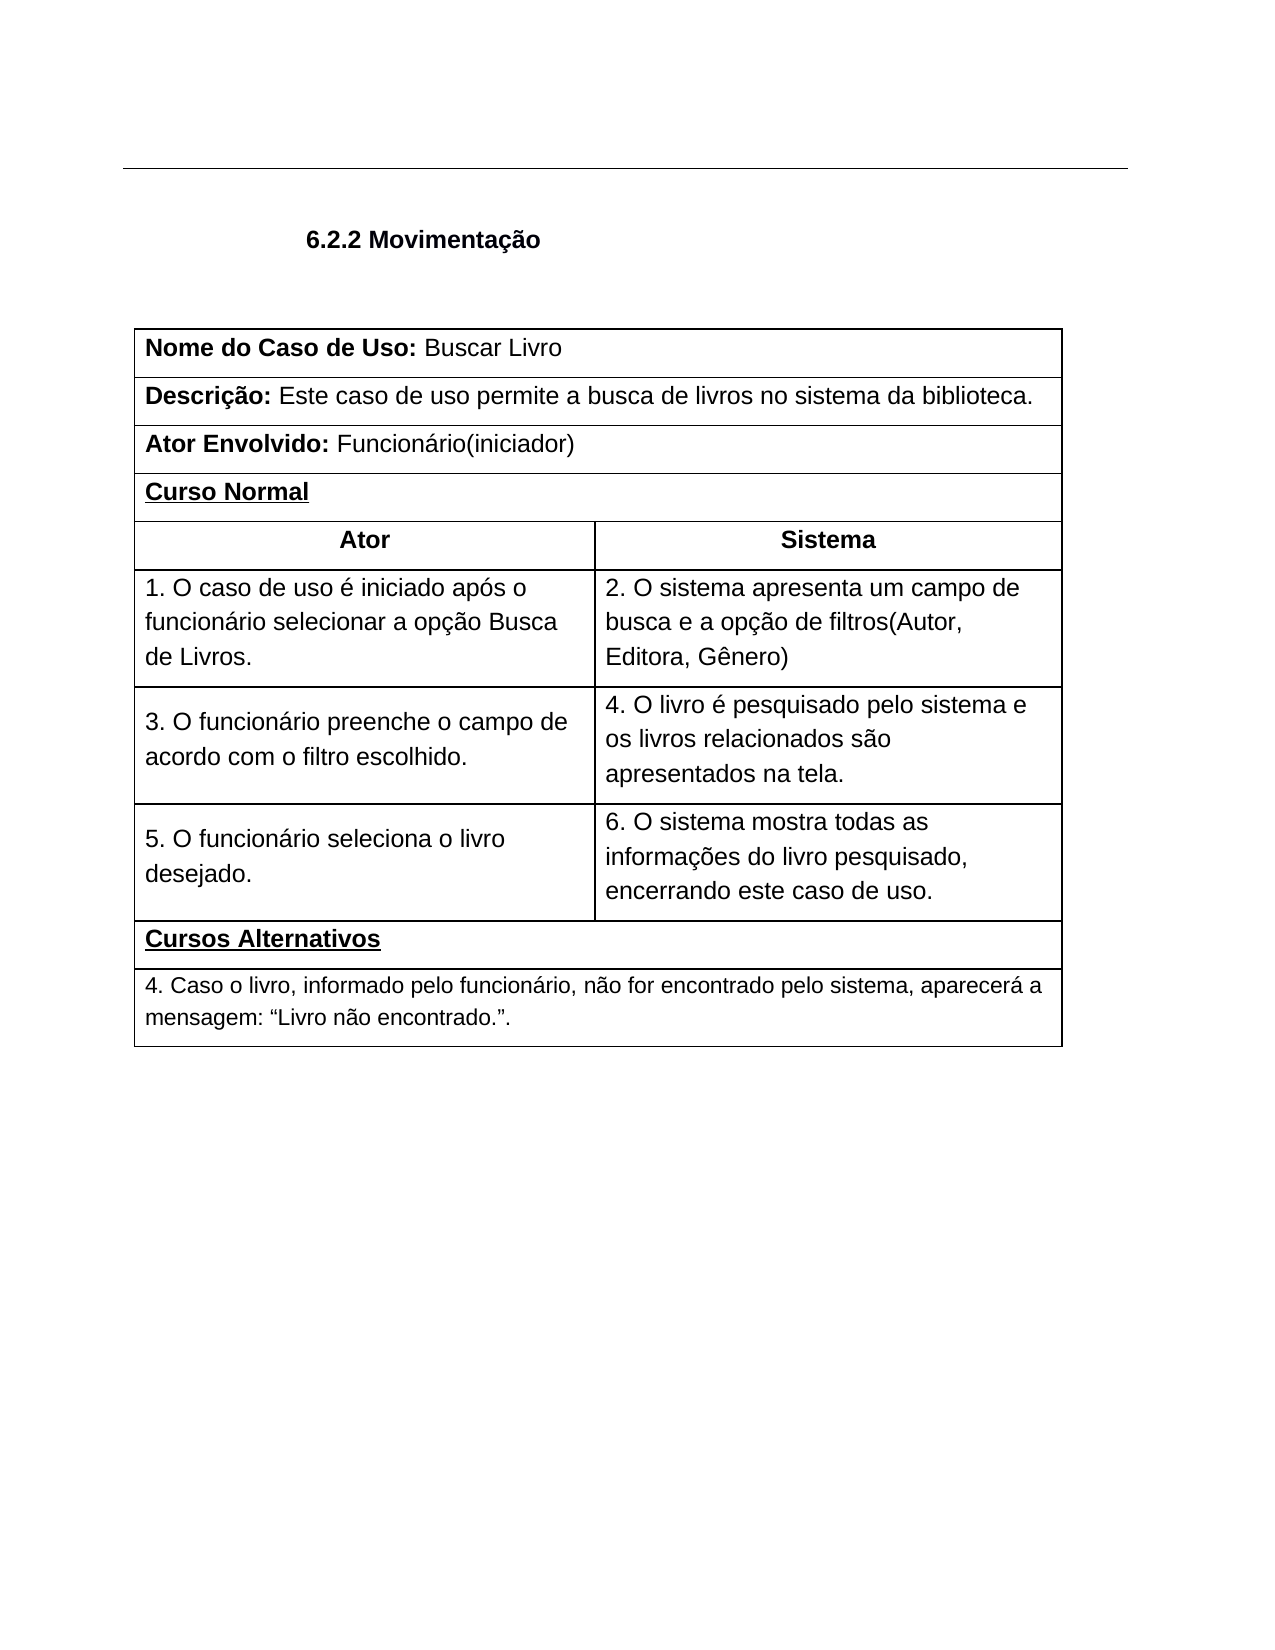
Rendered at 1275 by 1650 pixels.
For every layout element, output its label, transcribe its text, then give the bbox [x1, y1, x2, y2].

table_cell Sistema [596, 522, 1061, 569]
list Movimentação [306, 225, 1152, 254]
table_cell Descrição: Este caso de uso permite a busca de livros no sistema da biblioteca. [135, 378, 1061, 424]
table_cell 2. O sistema apresenta um campo de busca e a opção de filtros(Autor, Editora, Gênero) [596, 571, 1061, 686]
table_cell 1. O caso de uso é iniciado após o funcionário selecionar a opção Busca de Livros. [135, 571, 594, 686]
table_cell 6. O sistema mostra todas as informações do livro pesquisado, encerrando este caso de uso. [596, 805, 1061, 920]
table_cell Cursos Alternativos [135, 922, 1061, 968]
table_cell Ator [135, 522, 594, 569]
table_cell Curso Normal [135, 474, 1061, 521]
table_cell Ator Envolvido: Funcionário(iniciador) [135, 426, 1061, 473]
table_header Nome do Caso de Uso: Buscar Livro [135, 330, 1061, 376]
table_cell 5. O funcionário seleciona o livro desejado. [135, 805, 594, 920]
table_cell 3. O funcionário preenche o campo de acordo com o filtro escolhido. [135, 688, 594, 803]
table_cell 4. Caso o livro, informado pelo funcionário, não for encontrado pelo sistema, aparecerá a mensagem: “Livro não encontrado.”. [135, 970, 1061, 1046]
table_cell 4. O livro é pesquisado pelo sistema e os livros relacionados são apresentados na tela. [596, 688, 1061, 803]
